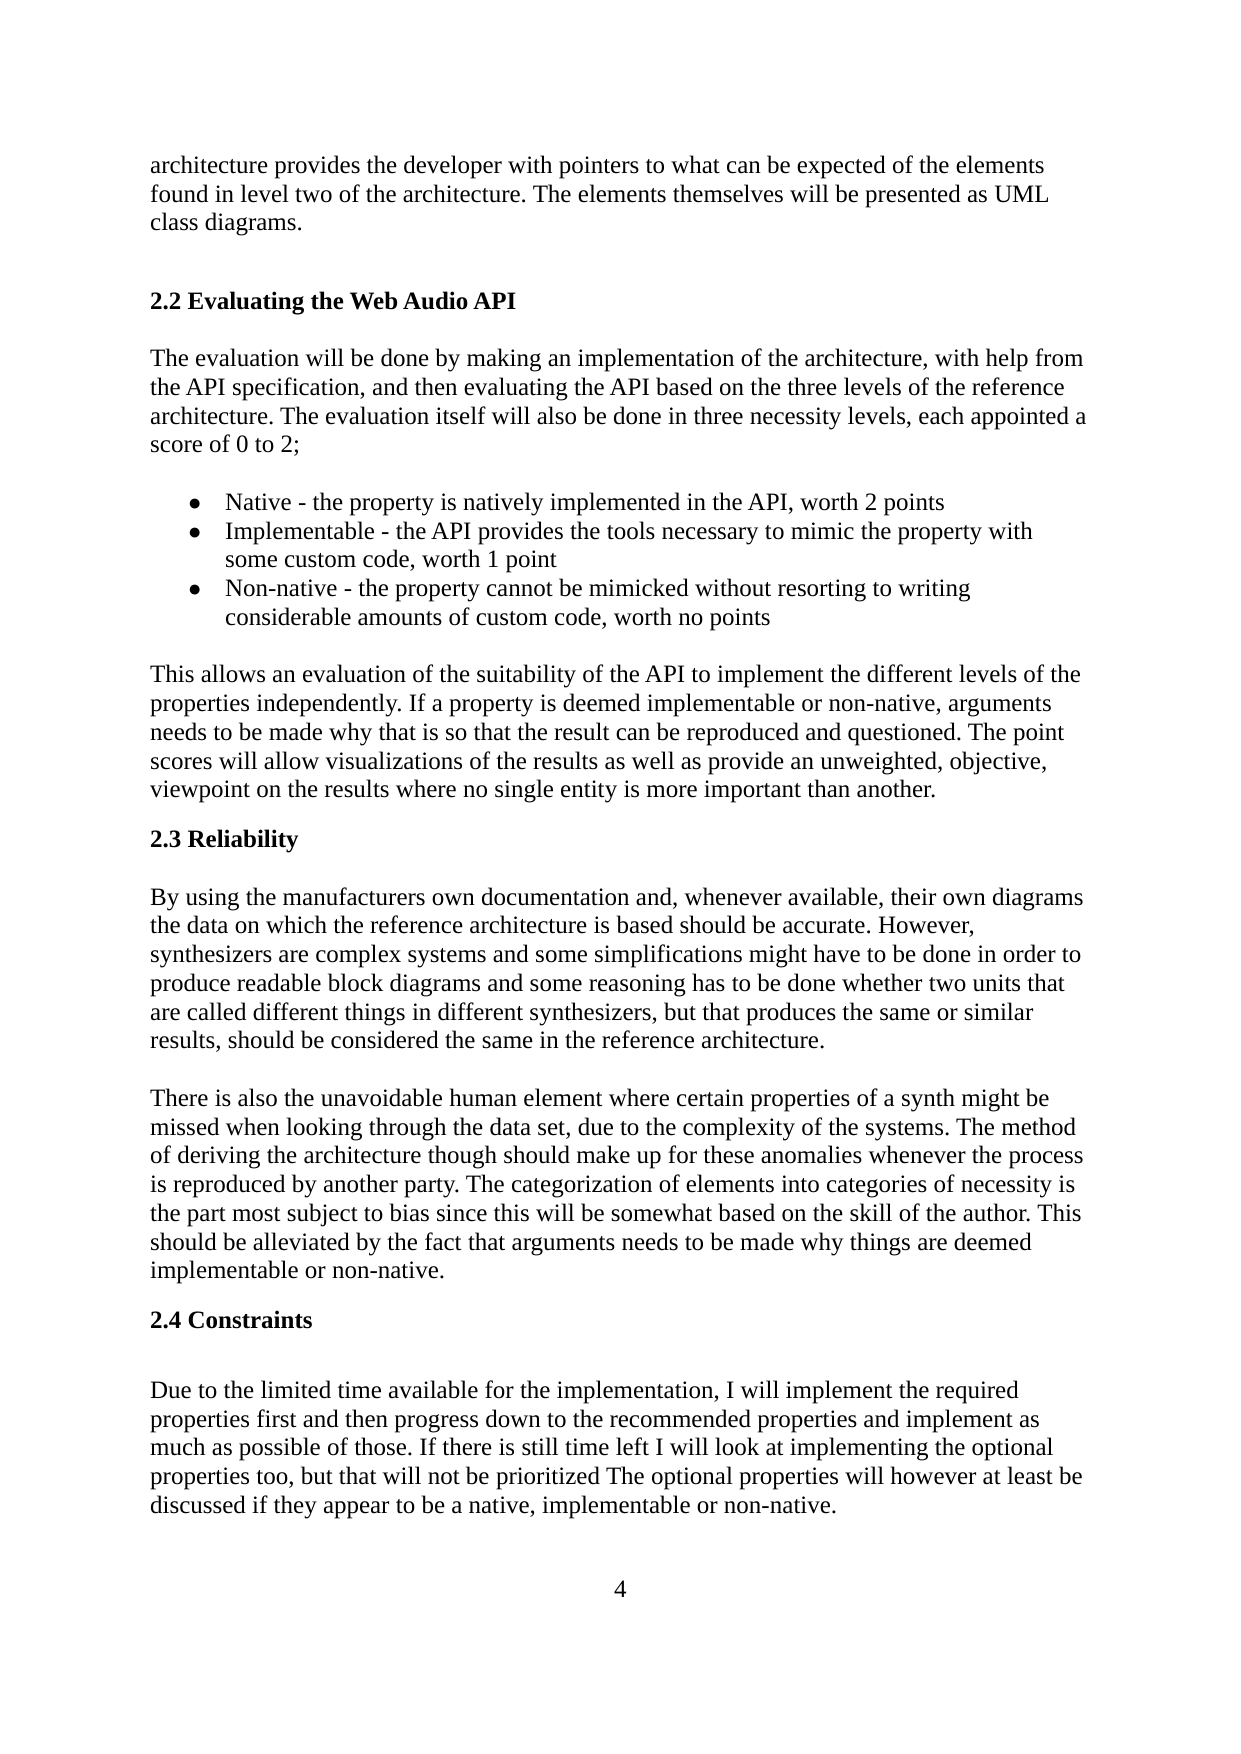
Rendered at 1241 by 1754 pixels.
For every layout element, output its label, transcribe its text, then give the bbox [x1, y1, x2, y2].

text There is also the unavoidable human element where certain properties of a synth might be missed when looking through the data set, due to the complexity of the systems. The method of deriving the architecture though should make up for these anomalies whenever the process is reproduced by another party. The categorization of elements into categories of necessity is the part most subject to bias since this will be somewhat based on the skill of the author. This should be alleviated by the fact that arguments needs to be made why things are deemed implementable or non-native. [150, 1083, 1090, 1284]
text Due to the limited time available for the implementation, I will implement the required properties first and then progress down to the recommended properties and implement as much as possible of those. If there is still time left I will look at implementing the optional properties too, but that will not be prioritized The optional properties will however at least be discussed if they appear to be a native, implementable or non-native. [150, 1375, 1090, 1519]
subtitle 2.2 Evaluating the Web Audio API [150, 286, 1090, 314]
text This allows an evaluation of the suitability of the API to implement the different levels of the properties independently. If a property is deemed implementable or non-native, arguments needs to be made why that is so that the result can be reproduced and questioned. The point scores will allow visualizations of the results as well as provide an unweighted, objective, viewpoint on the results where no single entity is more important than another. [150, 659, 1090, 803]
subtitle 2.3 Reliability [150, 824, 1090, 853]
list Implementable - the API provides the tools necessary to mimic the property with some custom code, worth 1 point [188, 516, 1090, 573]
list Non-native - the property cannot be mimicked without resorting to writing considerable amounts of custom code, worth no points [188, 573, 1090, 631]
list Native - the property is natively implemented in the API, worth 2 points [188, 487, 1090, 516]
text architecture provides the developer with pointers to what can be expected of the elements found in level two of the architecture. The elements themselves will be presented as UML class diagrams. [150, 150, 1090, 236]
text The evaluation will be done by making an implementation of the architecture, with help from the API specification, and then evaluating the API based on the three levels of the reference architecture. The evaluation itself will also be done in three necessity levels, each appointed a score of 0 to 2; [150, 343, 1090, 458]
subtitle 2.4 Constraints [150, 1305, 1090, 1334]
text By using the manufacturers own documentation and, whenever available, their own diagrams the data on which the reference architecture is based should be accurate. However, synthesizers are complex systems and some simplifications might have to be done in order to produce readable block diagrams and some reasoning has to be done whether two units that are called different things in different synthesizers, but that produces the same or similar results, should be considered the same in the reference architecture. [150, 882, 1090, 1054]
